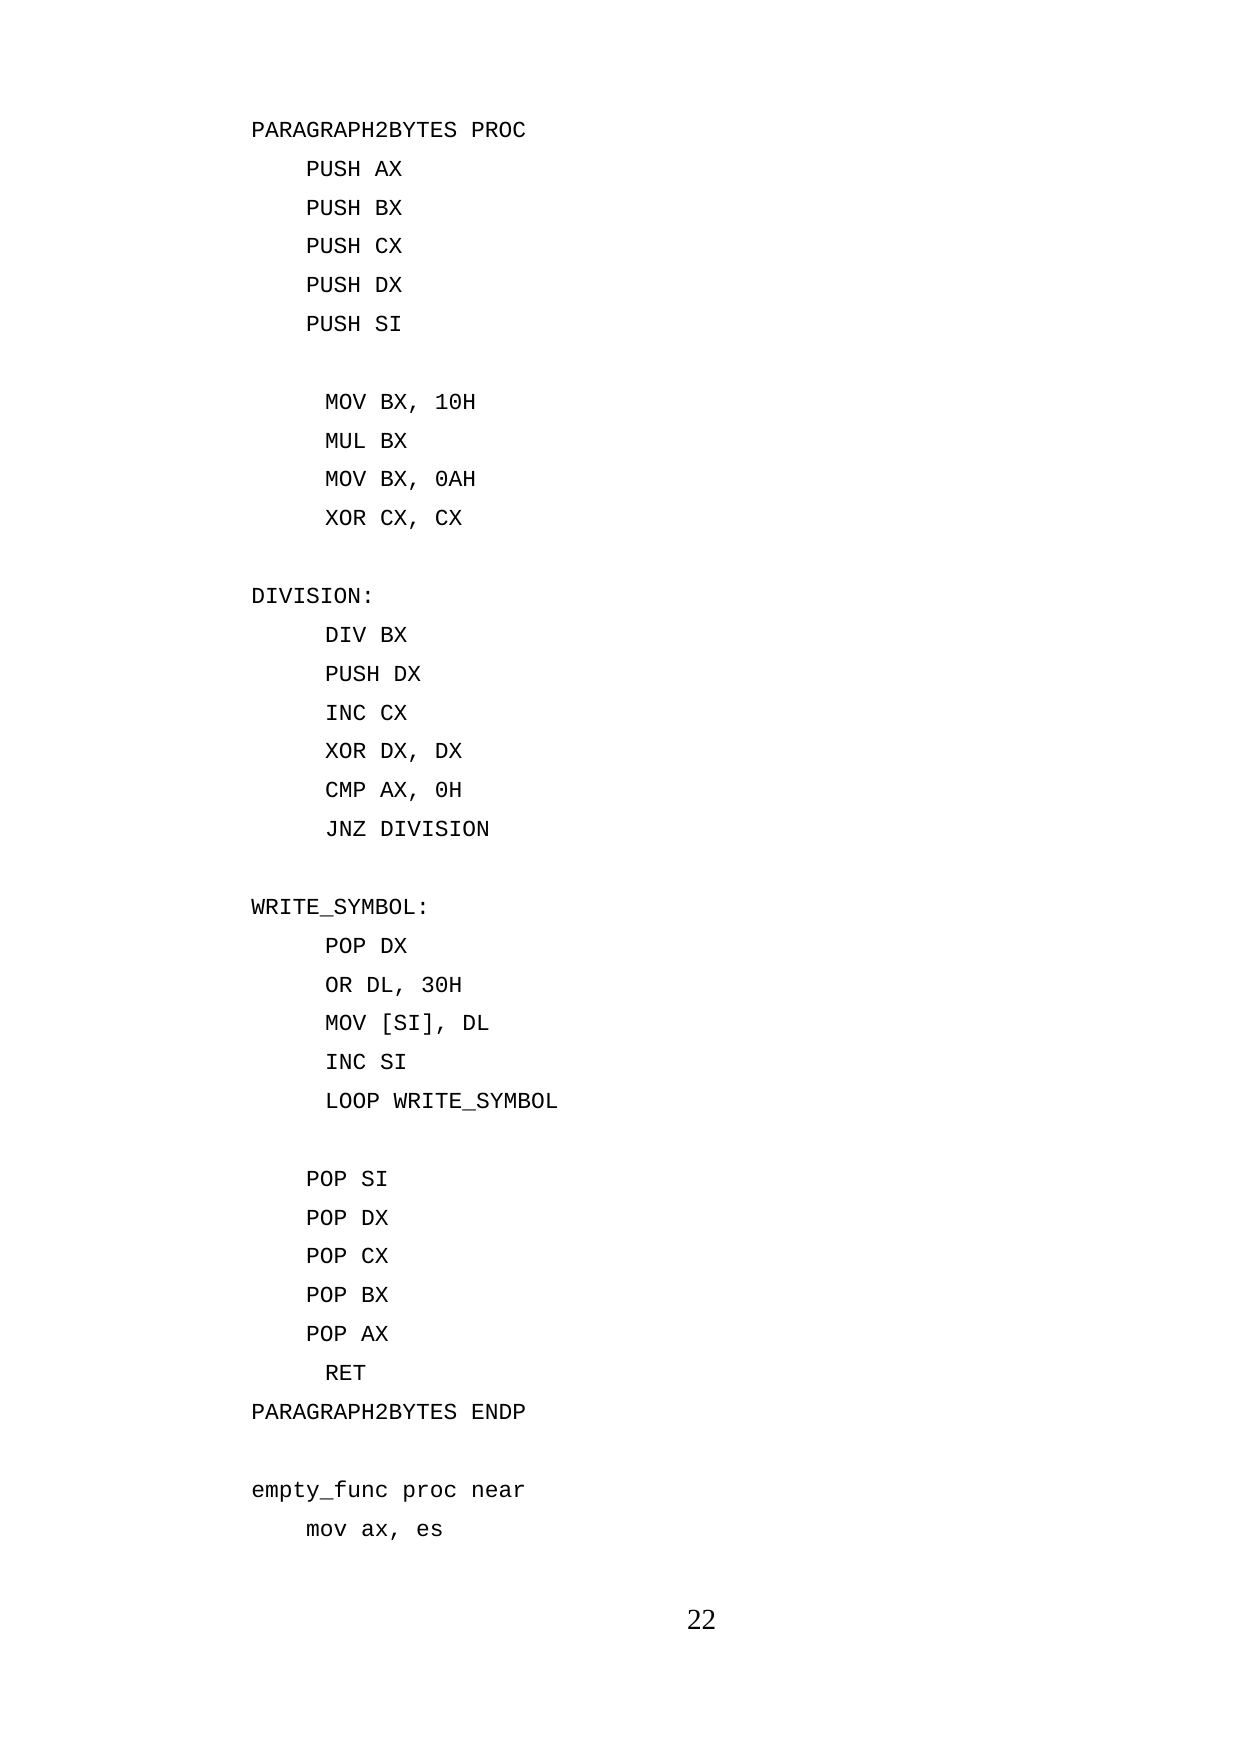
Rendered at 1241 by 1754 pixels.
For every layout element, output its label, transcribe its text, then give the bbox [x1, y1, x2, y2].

text OR DL, 30H [177, 973, 1152, 999]
text POP SI [177, 1167, 1152, 1193]
text POP DX [177, 1206, 1152, 1232]
text MOV [SI], DL [177, 1012, 1152, 1038]
text PUSH DX [177, 662, 1152, 688]
text JNZ DIVISION [177, 817, 1152, 843]
text empty_func proc near [177, 1478, 1152, 1504]
text MOV BX, 0AH [177, 468, 1152, 494]
text PUSH DX [177, 273, 1152, 299]
text mov ax, es [177, 1517, 1152, 1543]
text PUSH CX [177, 235, 1152, 261]
text PARAGRAPH2BYTES ENDP [177, 1400, 1152, 1426]
text POP BX [177, 1284, 1152, 1310]
text PUSH SI [177, 312, 1152, 338]
text CMP AX, 0H [177, 779, 1152, 804]
text PUSH BX [177, 196, 1152, 222]
text RET [177, 1361, 1152, 1387]
text PUSH AX [177, 157, 1152, 183]
text POP AX [177, 1323, 1152, 1348]
text XOR DX, DX [177, 740, 1152, 766]
text POP DX [177, 934, 1152, 960]
text MOV BX, 10H [177, 390, 1152, 416]
text POP CX [177, 1245, 1152, 1271]
text DIV BX [177, 623, 1152, 649]
text WRITE_SYMBOL: [177, 895, 1152, 921]
text PARAGRAPH2BYTES PROC [177, 118, 1152, 144]
text XOR CX, CX [177, 507, 1152, 533]
text DIVISION: [177, 584, 1152, 610]
text INC SI [177, 1051, 1152, 1077]
text LOOP WRITE_SYMBOL [177, 1089, 1152, 1115]
text MUL BX [177, 429, 1152, 455]
text INC CX [177, 701, 1152, 727]
